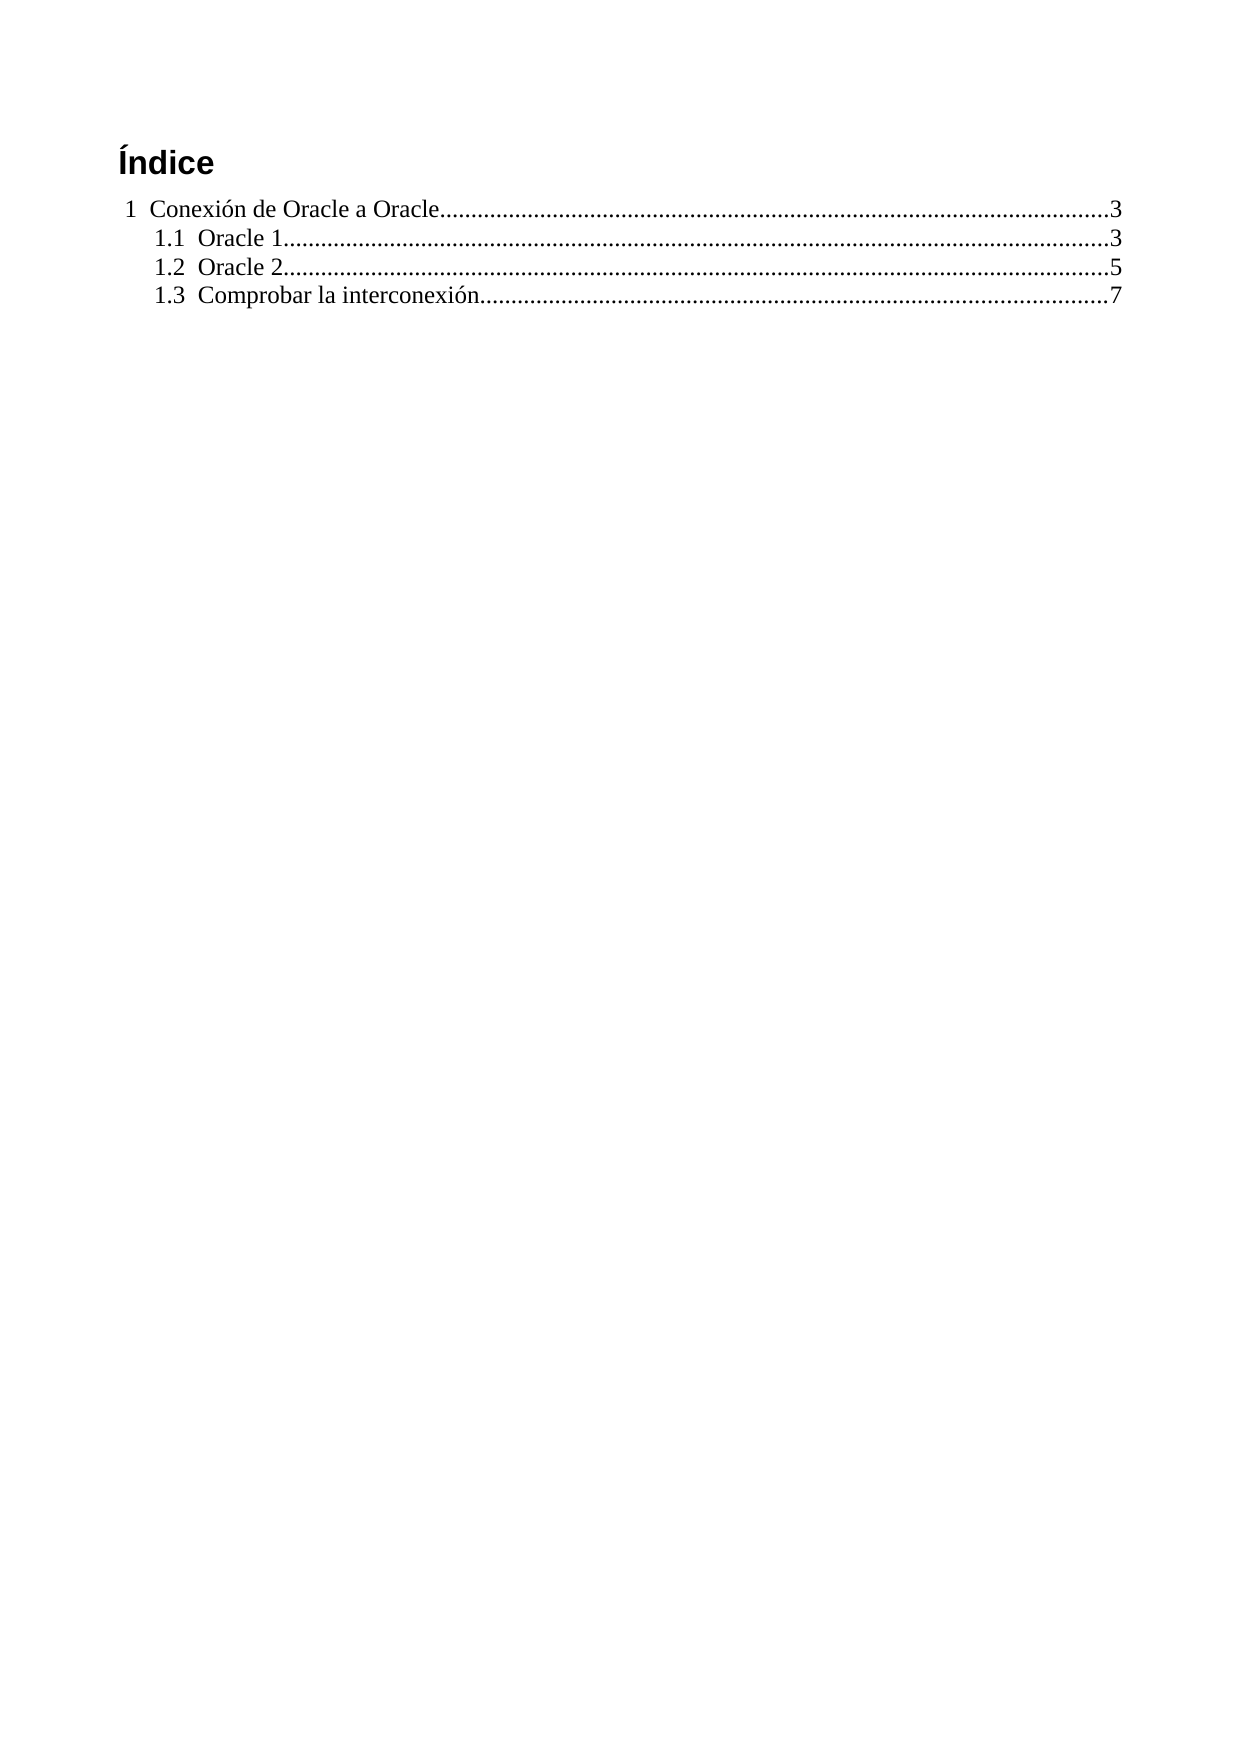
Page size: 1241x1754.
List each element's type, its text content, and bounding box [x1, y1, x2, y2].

text 1.3 Comprobar la interconexión 7 [148, 280, 1122, 309]
text 1.2 Oracle 2 5 [148, 252, 1122, 280]
subtitle Índice [118, 143, 1122, 182]
text 1.1 Oracle 1 3 [148, 223, 1122, 252]
text 1 Conexión de Oracle a Oracle 3 [118, 194, 1122, 223]
